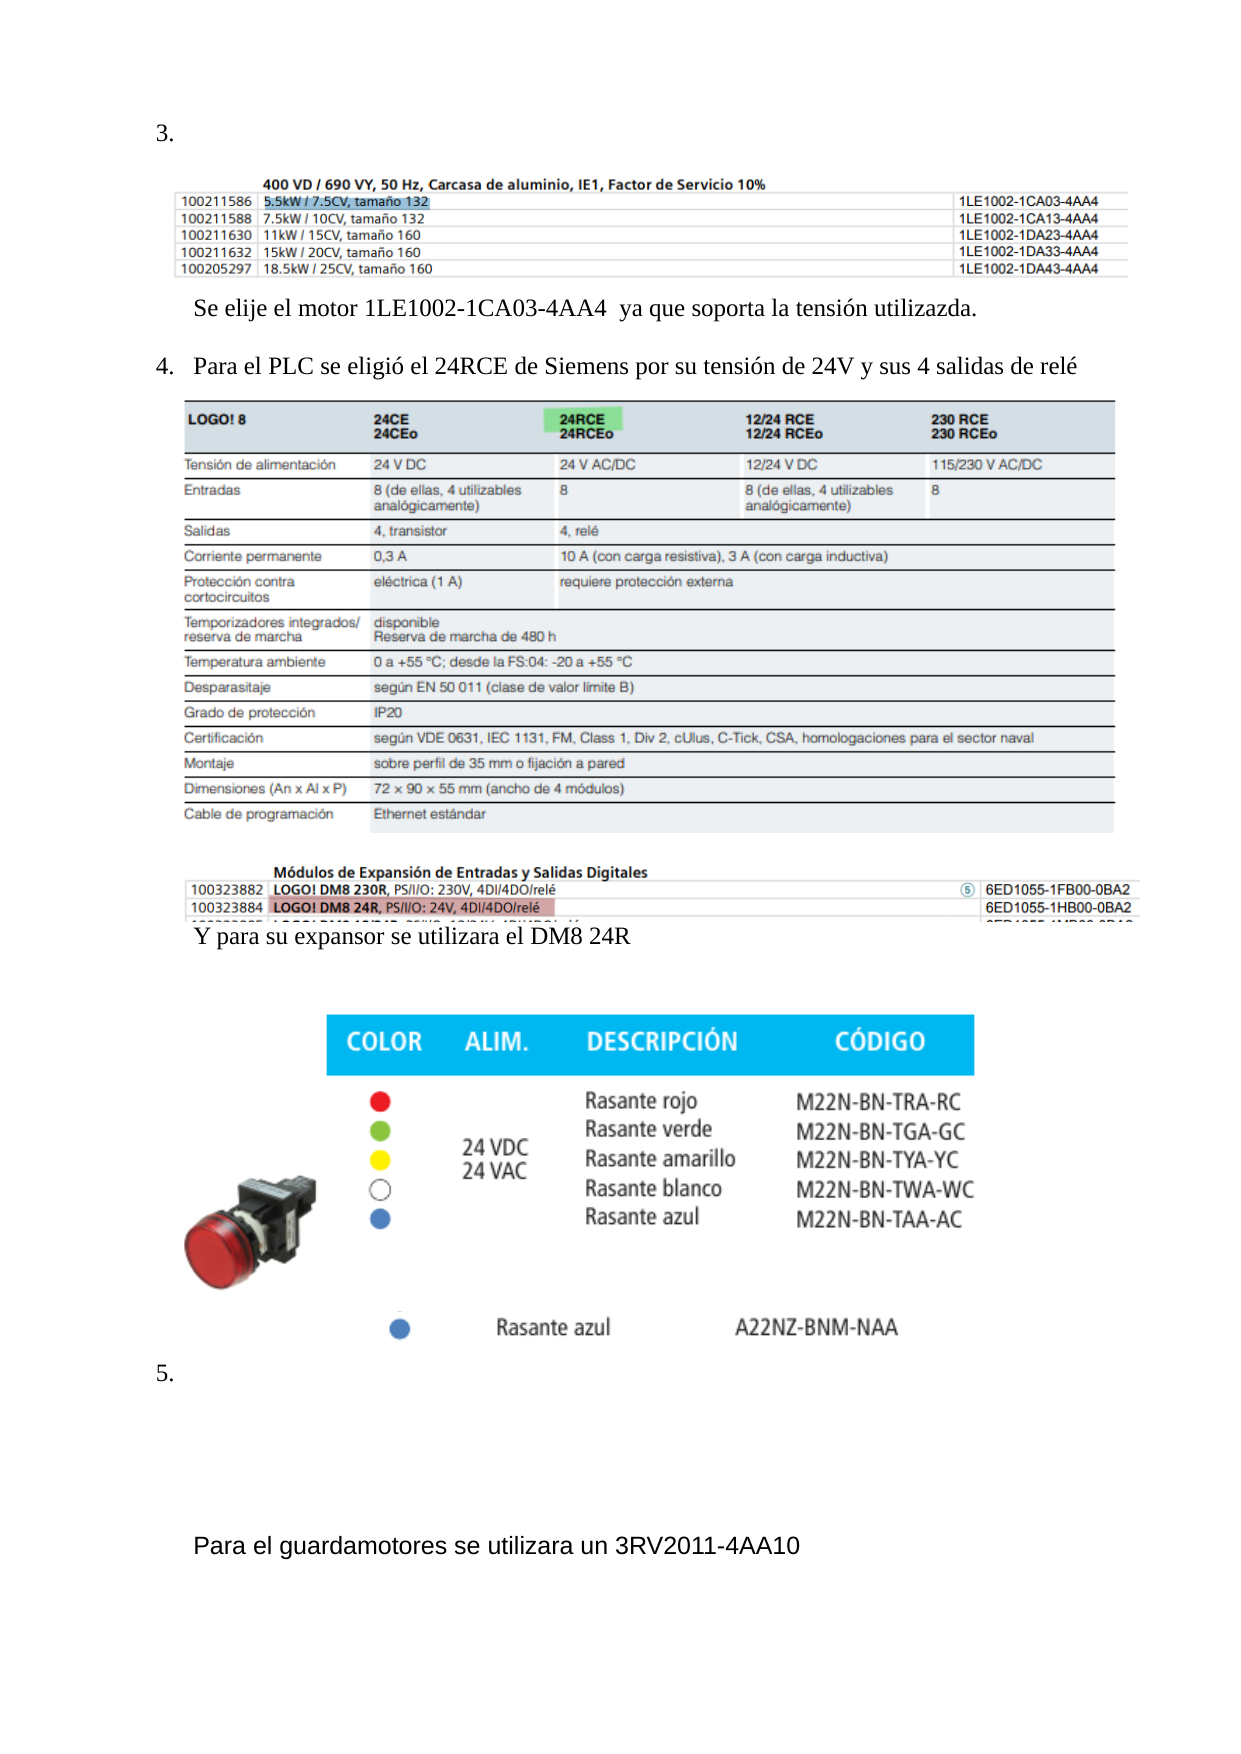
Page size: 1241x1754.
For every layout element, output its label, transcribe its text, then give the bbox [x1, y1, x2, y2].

picture [173, 863, 1140, 922]
picture [179, 1007, 998, 1359]
list Se elije el motor 1LE1002-1CA03-4AA4 ya que soporta la tensión utilizazda. [156, 118, 1122, 351]
list Para el PLC se eligió el 24RCE de Siemens por su tensión de 24V y sus 4 salidas de relé Y para su expansor se utilizara el DM8 24R [156, 351, 1122, 979]
list Para el guardamotores se utilizara un 3RV2011-4AA10 [156, 979, 1122, 1559]
picture [168, 395, 1135, 833]
picture [161, 160, 1129, 294]
